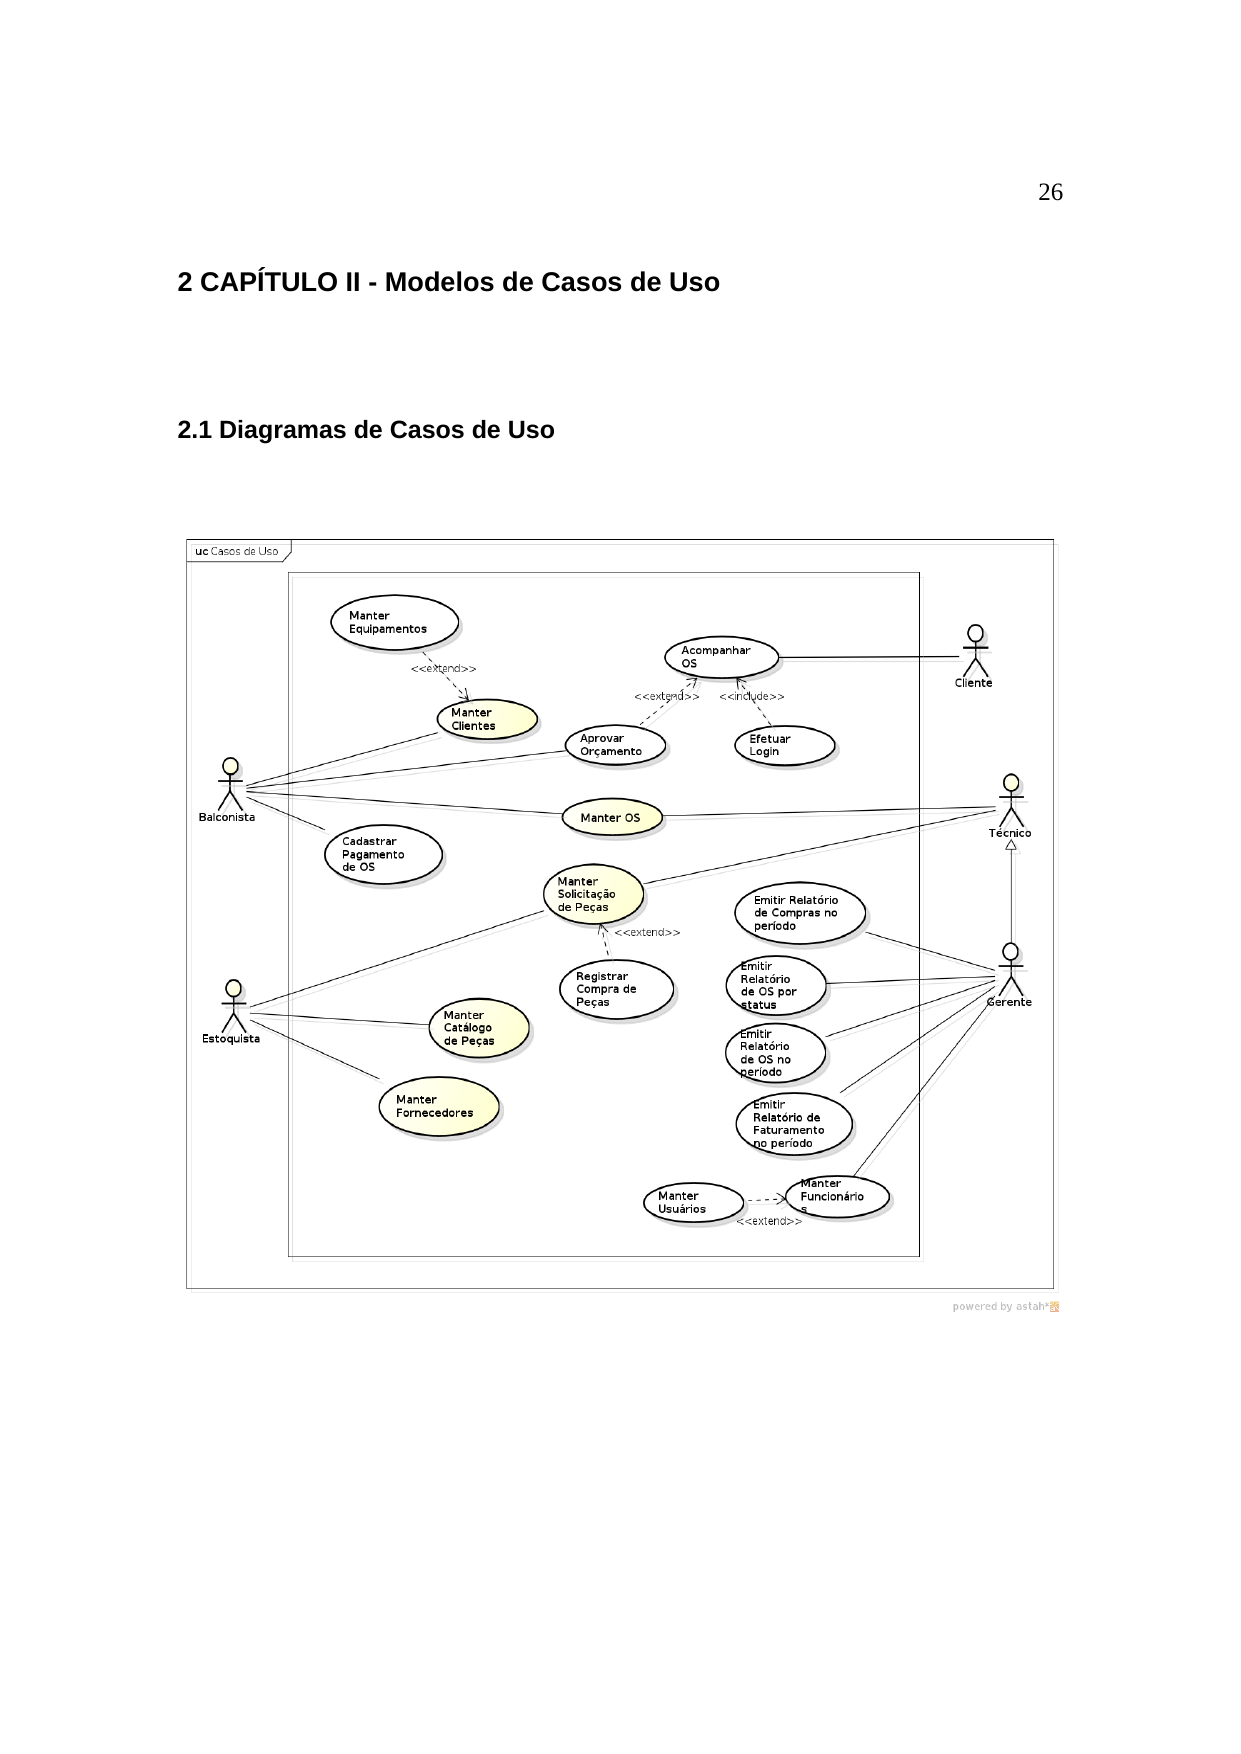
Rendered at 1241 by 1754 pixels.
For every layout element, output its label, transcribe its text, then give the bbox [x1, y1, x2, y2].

subtitle Diagramas de Casos de Uso [177, 415, 1063, 444]
picture [178, 530, 1062, 1315]
subtitle CAPÍTULO II - Modelos de Casos de Uso [177, 266, 1063, 297]
